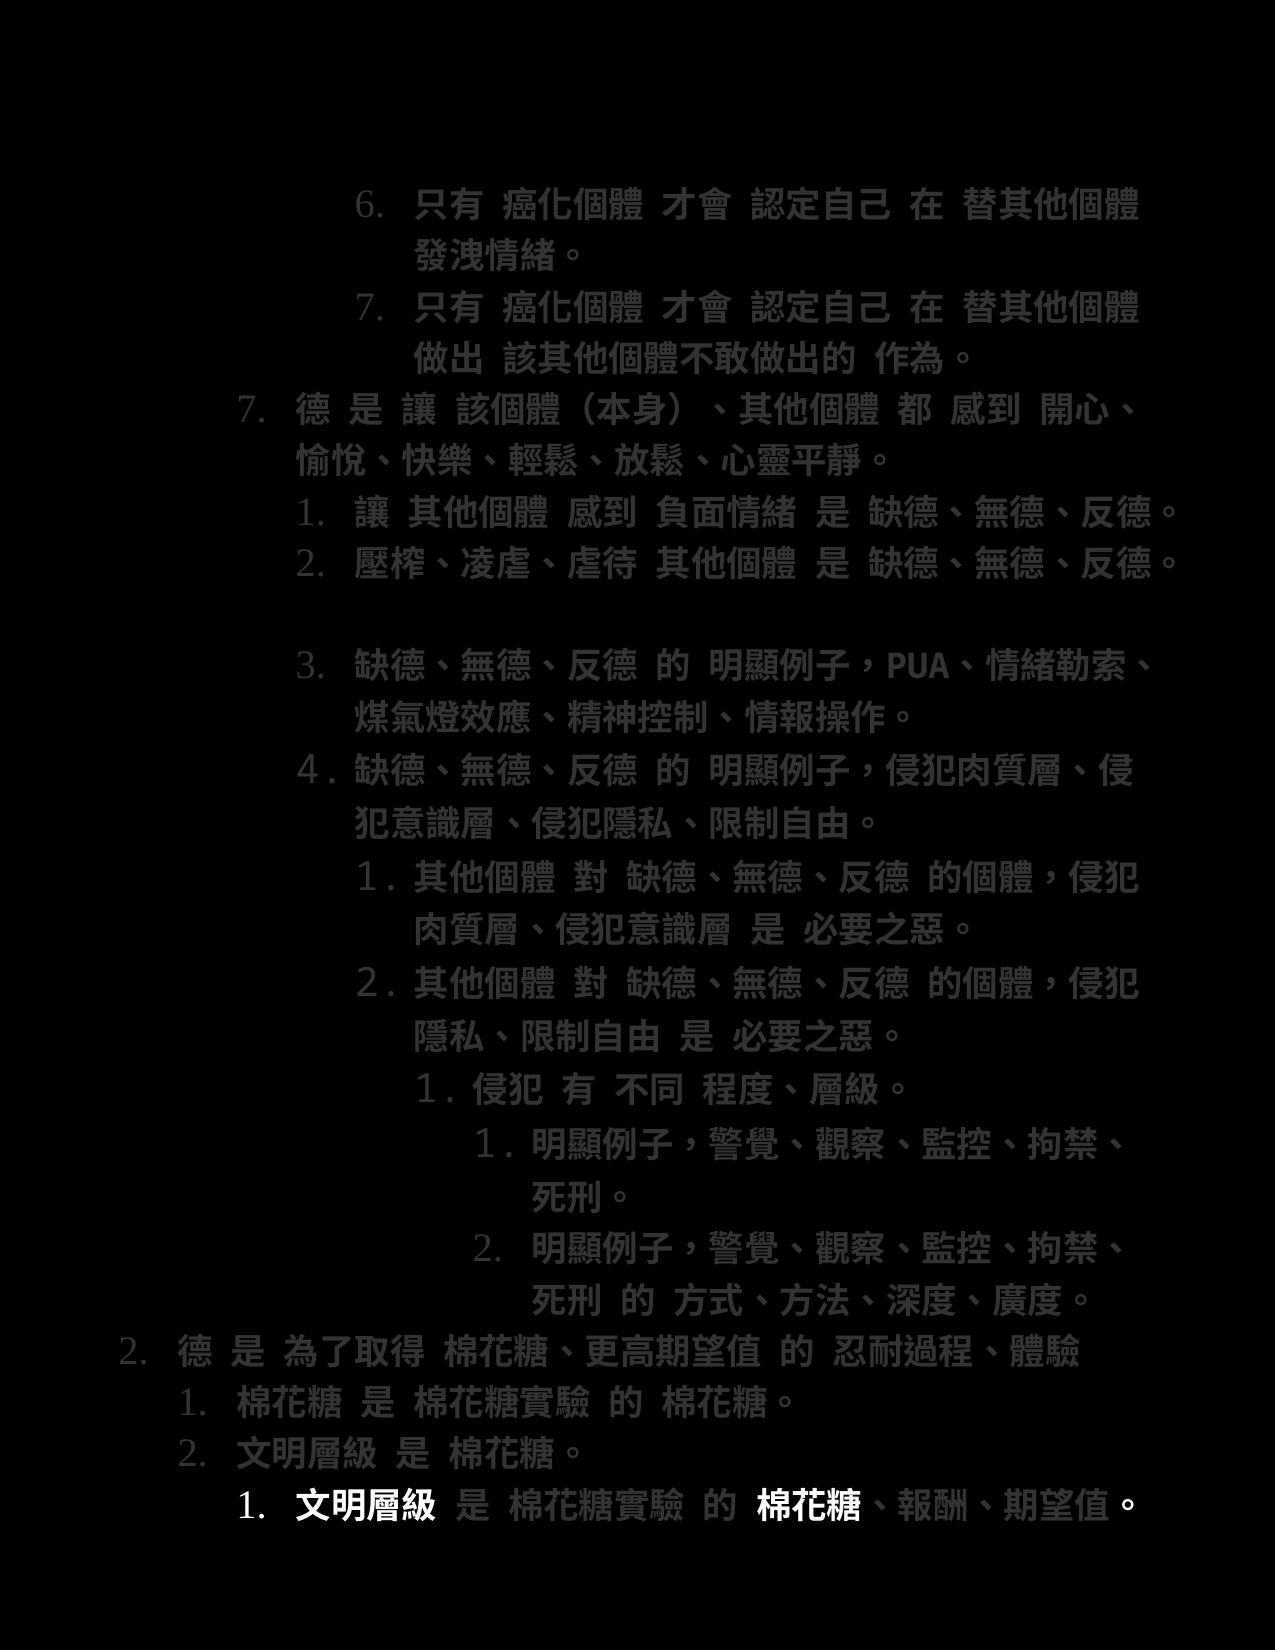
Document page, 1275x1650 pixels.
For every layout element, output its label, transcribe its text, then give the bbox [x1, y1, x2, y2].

list 侵犯 有 不同 程度、層級。 [413, 1059, 1157, 1114]
list 棉花糖 是 棉花糖實驗 的 棉花糖。 [177, 1374, 1157, 1426]
list 文明層級 是 棉花糖實驗 的 棉花糖、報酬、期望值。 [236, 1477, 1157, 1528]
list 只有 癌化個體 才會 認定自己 在 替其他個體發洩情緒。 [354, 176, 1157, 279]
list 其他個體 對 缺德、無德、反德 的個體，侵犯肉質層、侵犯意識層 是 必要之惡。 [354, 847, 1157, 953]
list 其他個體 對 缺德、無德、反德 的個體，侵犯隱私、限制自由 是 必要之惡。 [354, 953, 1157, 1059]
list 文明層級 是 棉花糖。 [177, 1426, 1157, 1477]
list 只有 癌化個體 才會 認定自己 在 替其他個體做出 該其他個體不敢做出的 作為。 [354, 279, 1157, 381]
list 缺德、無德、反德 的 明顯例子，PUA、情緒勒索、煤氣燈效應、精神控制、情報操作。 [295, 638, 1157, 740]
list 德 是 為了取得 棉花糖、更高期望值 的 忍耐過程、體驗 [118, 1323, 1157, 1374]
list 明顯例子，警覺、觀察、監控、拘禁、死刑。 [472, 1114, 1157, 1221]
list 缺德、無德、反德 的 明顯例子，侵犯肉質層、侵犯意識層、侵犯隱私、限制自由。 [295, 740, 1157, 847]
list 壓榨、凌虐、虐待 其他個體 是 缺德、無德、反德。德 是 <?[]>個體的評判標準之一 [295, 535, 1157, 638]
list 明顯例子，警覺、觀察、監控、拘禁、死刑 的 方式、方法、深度、廣度。 [472, 1221, 1157, 1323]
list 德 是 讓 該個體（本身）、其他個體 都 感到 開心、愉悅、快樂、輕鬆、放鬆、心靈平靜。 [236, 381, 1157, 484]
list 讓 其他個體 感到 負面情緒 是 缺德、無德、反德。 [295, 484, 1157, 535]
